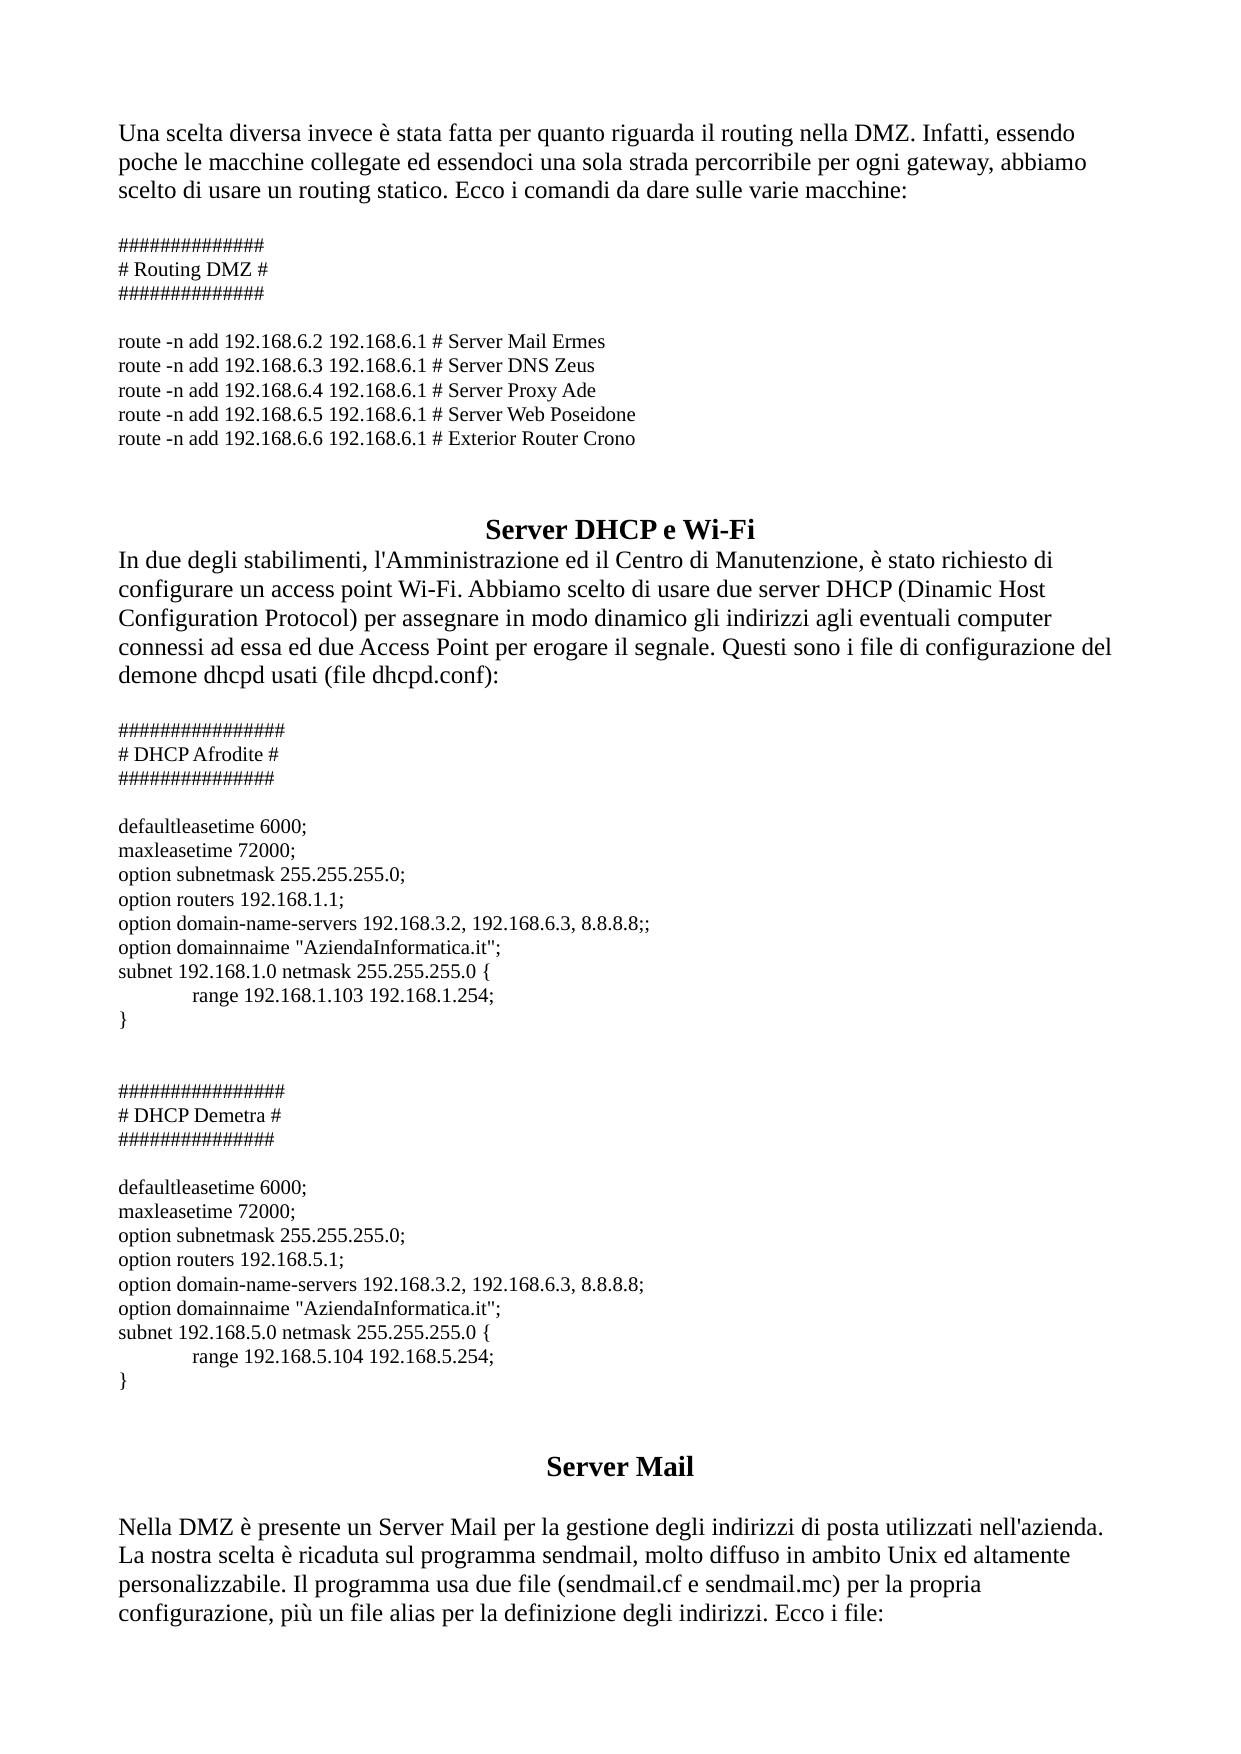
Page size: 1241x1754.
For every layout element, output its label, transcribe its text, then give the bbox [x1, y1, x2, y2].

text route -n add 192.168.6.4 192.168.6.1 # Server Proxy Ade [118, 377, 1122, 402]
text ############### [118, 1127, 1122, 1151]
text option subnetmask 255.255.255.0; [118, 1223, 1122, 1247]
text ############### [118, 766, 1122, 790]
text maxleasetime 72000; [118, 838, 1122, 862]
text option routers 192.168.5.1; [118, 1247, 1122, 1271]
text # DHCP Afrodite # [118, 742, 1122, 766]
text In due degli stabilimenti, l'Amministrazione ed il Centro di Manutenzione, è stato richiesto di configurare un access point Wi-Fi. Abbiamo scelto di usare due server DHCP (Dinamic Host Configuration Protocol) per assegnare in modo dinamico gli indirizzi agli eventuali computer connessi ad essa ed due Access Point per erogare il segnale. Questi sono i file di configurazione del demone dhcpd usati (file dhcpd.conf): [118, 546, 1122, 689]
text option domain-name-servers 192.168.3.2, 192.168.6.3, 8.8.8.8; [118, 1271, 1122, 1296]
text Server Mail [118, 1449, 1122, 1483]
text Una scelta diversa invece è stata fatta per quanto riguarda il routing nella DMZ. Infatti, essendo poche le macchine collegate ed essendoci una sola strada percorribile per ogni gateway, abbiamo scelto di usare un routing statico. Ecco i comandi da dare sulle varie macchine: [118, 118, 1122, 204]
text defaultleasetime 6000; [118, 814, 1122, 838]
text } [118, 1007, 1122, 1031]
text option domain-name-servers 192.168.3.2, 192.168.6.3, 8.8.8.8;; [118, 911, 1122, 934]
text ############## [118, 281, 1122, 305]
text } [118, 1368, 1122, 1392]
text route -n add 192.168.6.6 192.168.6.1 # Exterior Router Crono [118, 426, 1122, 450]
text Nella DMZ è presente un Server Mail per la gestione degli indirizzi di posta utilizzati nell'azienda. La nostra scelta è ricaduta sul programma sendmail, molto diffuso in ambito Unix ed altamente personalizzabile. Il programma usa due file (sendmail.cf e sendmail.mc) per la propria configurazione, più un file alias per la definizione degli indirizzi. Ecco i file: [118, 1512, 1122, 1627]
text defaultleasetime 6000; [118, 1175, 1122, 1199]
text route -n add 192.168.6.3 192.168.6.1 # Server DNS Zeus [118, 353, 1122, 377]
text maxleasetime 72000; [118, 1199, 1122, 1223]
text option domainnaime "AziendaInformatica.it"; [118, 1296, 1122, 1319]
text # DHCP Demetra # [118, 1103, 1122, 1127]
text option domainnaime "AziendaInformatica.it"; [118, 934, 1122, 959]
text route -n add 192.168.6.2 192.168.6.1 # Server Mail Ermes [118, 329, 1122, 353]
text range 192.168.1.103 192.168.1.254; [118, 983, 1122, 1007]
text route -n add 192.168.6.5 192.168.6.1 # Server Web Poseidone [118, 402, 1122, 426]
text ############## [118, 233, 1122, 257]
text option subnetmask 255.255.255.0; [118, 862, 1122, 886]
text ################ [118, 1079, 1122, 1103]
text Server DHCP e Wi-Fi [118, 512, 1122, 546]
text ################ [118, 718, 1122, 742]
text subnet 192.168.1.0 netmask 255.255.255.0 { [118, 959, 1122, 983]
text option routers 192.168.1.1; [118, 886, 1122, 911]
text subnet 192.168.5.0 netmask 255.255.255.0 { [118, 1319, 1122, 1344]
text range 192.168.5.104 192.168.5.254; [118, 1344, 1122, 1368]
text # Routing DMZ # [118, 257, 1122, 281]
